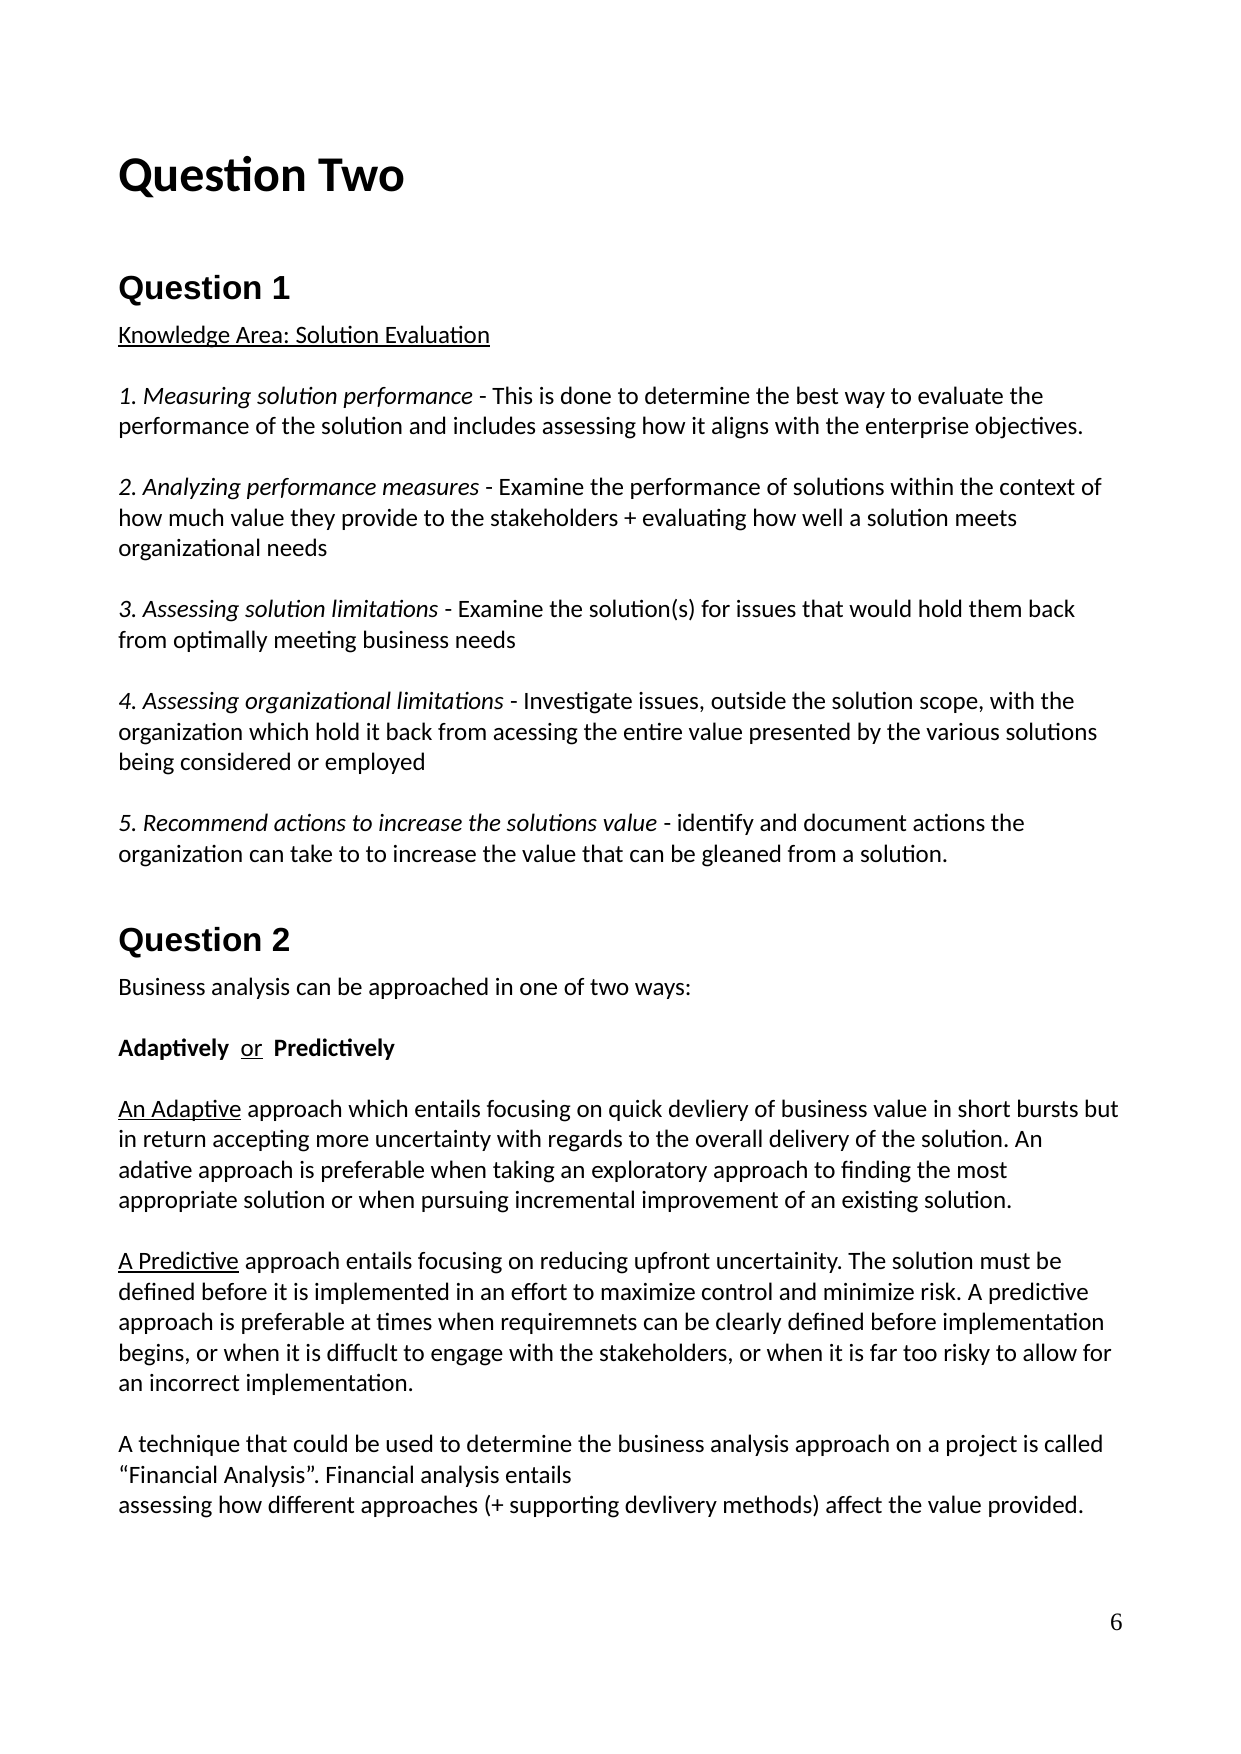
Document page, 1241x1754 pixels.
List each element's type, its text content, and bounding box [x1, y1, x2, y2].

text A Predictive approach entails focusing on reducing upfront uncertainity. The solution must be defined before it is implemented in an effort to maximize control and minimize risk. A predictive approach is preferable at times when requiremnets can be clearly defined before implementation begins, or when it is diffuclt to engage with the stakeholders, or when it is far too risky to allow for an incorrect implementation. [118, 1245, 1122, 1398]
text assessing how different approaches (+ supporting devlivery methods) affect the value provided. [118, 1489, 1122, 1520]
text 4. Assessing organizational limitations - Investigate issues, outside the solution scope, with the organization which hold it back from acessing the entire value presented by the various solutions being considered or employed [118, 685, 1122, 777]
text 5. Recommend actions to increase the solutions value - identify and document actions the organization can take to to increase the value that can be gleaned from a solution. [118, 807, 1122, 868]
text 1. Measuring solution performance - This is done to determine the best way to evaluate the performance of the solution and includes assessing how it aligns with the enterprise objectives. [118, 380, 1122, 441]
subtitle Question 2 [118, 920, 1122, 958]
text Business analysis can be approached in one of two ways: [118, 971, 1122, 1001]
text A technique that could be used to determine the business analysis approach on a project is called “Financial Analysis”. Financial analysis entails [118, 1428, 1122, 1489]
text Adaptively or Predictively [118, 1032, 1122, 1062]
subtitle Question 1 [118, 268, 1122, 306]
text Knowledge Area: Solution Evaluation [118, 319, 1122, 349]
text 2. Analyzing performance measures - Examine the performance of solutions within the context of how much value they provide to the stakeholders + evaluating how well a solution meets organizational needs [118, 472, 1122, 563]
subtitle Question Two [118, 143, 1122, 204]
text An Adaptive approach which entails focusing on quick devliery of business value in short bursts but in return accepting more uncertainty with regards to the overall delivery of the solution. An adative approach is preferable when taking an exploratory approach to finding the most appropriate solution or when pursuing incremental improvement of an existing solution. [118, 1093, 1122, 1215]
text 3. Assessing solution limitations - Examine the solution(s) for issues that would hold them back from optimally meeting business needs [118, 594, 1122, 655]
